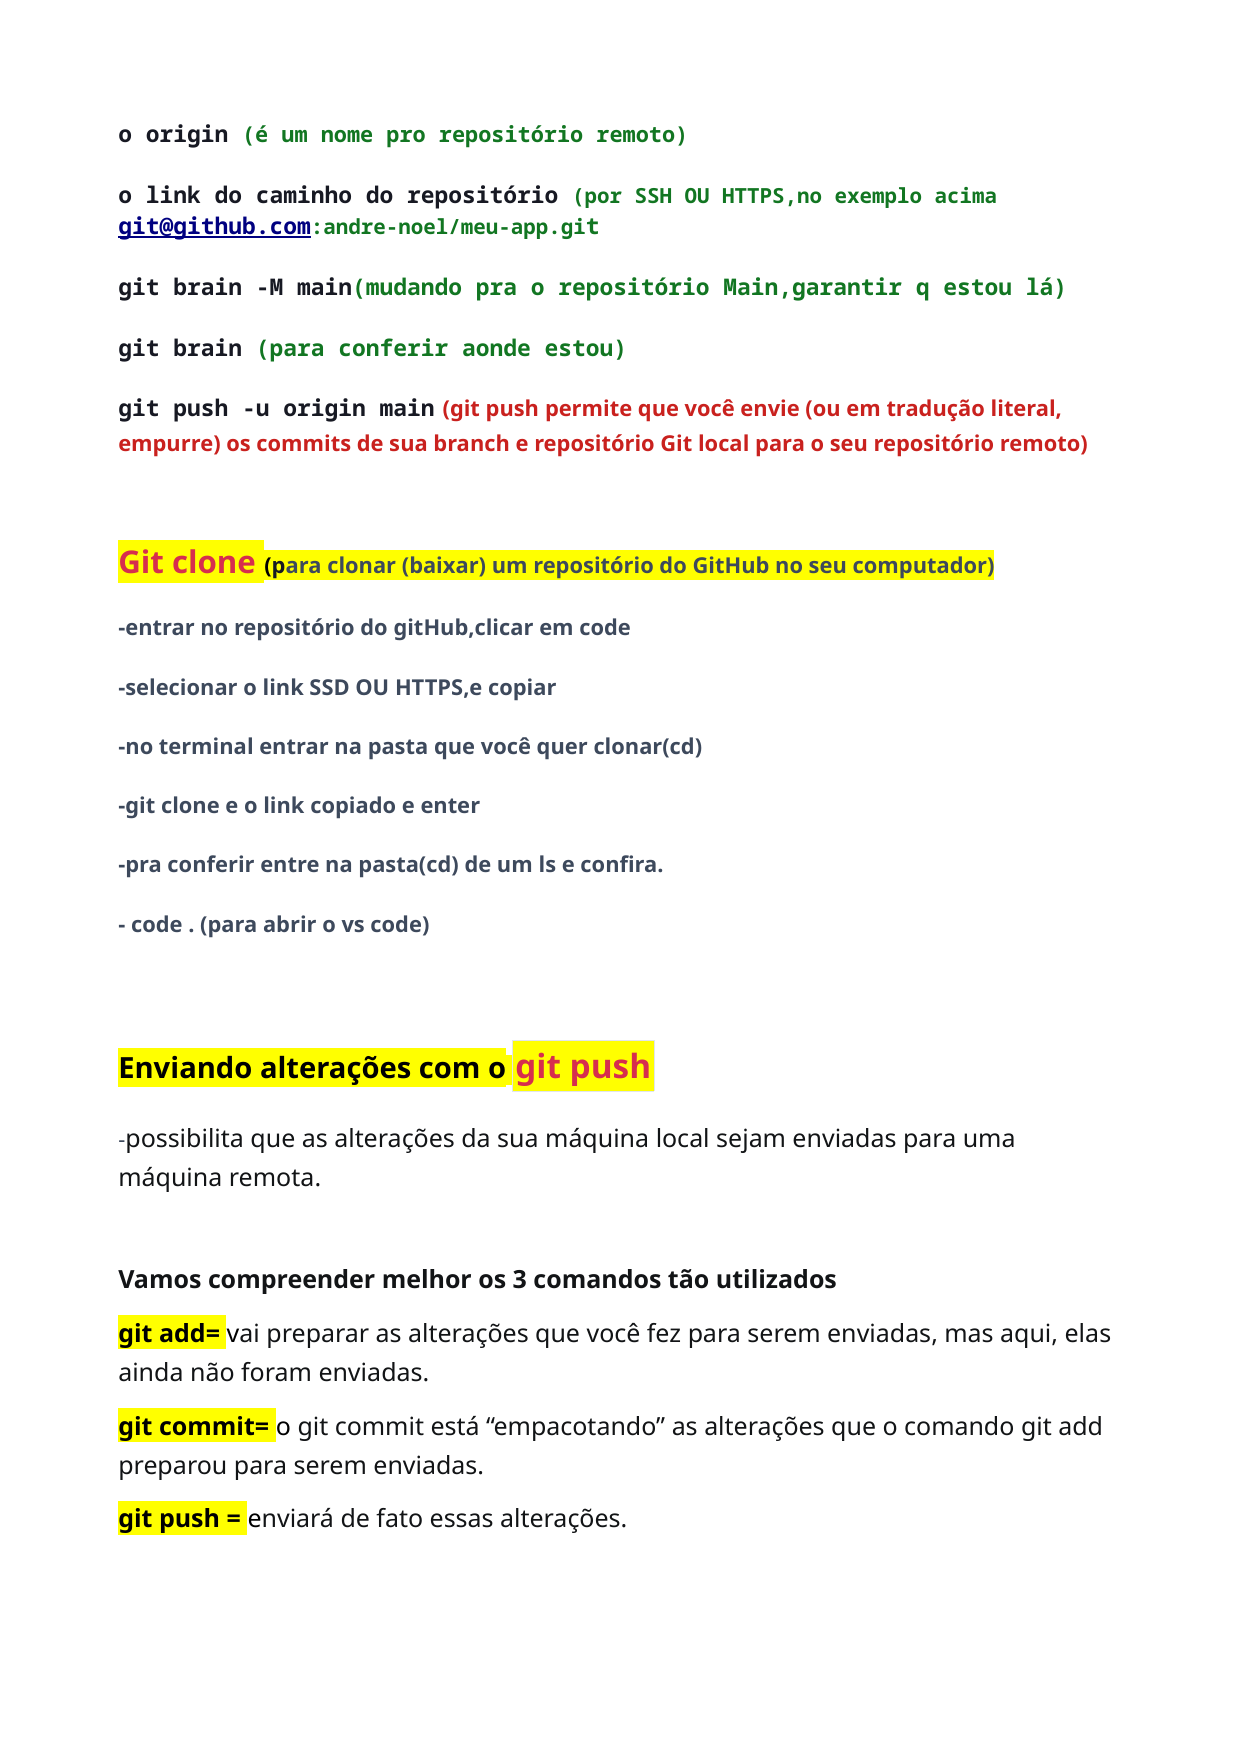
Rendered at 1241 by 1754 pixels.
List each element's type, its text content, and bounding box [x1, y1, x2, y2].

text git push = enviará de fato essas alterações. [118, 1501, 1122, 1535]
text Git clone (para clonar (baixar) um repositório do GitHub no seu computador) [118, 540, 1122, 583]
text git push -u origin main (git push permite que você envie (ou em tradução literal, empurre) os commits de sua branch e repositório Git local para o seu repositório remoto) [118, 392, 1122, 458]
text git commit= o git commit está “empacotando” as alterações que o comando git add preparou para serem enviadas. [118, 1408, 1122, 1481]
text -entrar no repositório do gitHub,clicar em code [118, 612, 1122, 642]
subtitle git push [513, 1041, 654, 1091]
text -selecionar o link SSD OU HTTPS,e copiar [118, 672, 1122, 701]
text o link do caminho do repositório (por SSH OU HTTPS,no exemplo acima git@github.com:andre-noel/meu-app.git [118, 179, 1122, 241]
text -no terminal entrar na pasta que você quer clonar(cd) [118, 731, 1122, 761]
text git brain (para conferir aonde estou) [118, 332, 1122, 363]
subtitle [655, 1040, 1122, 1091]
text -possibilita que as alterações da sua máquina local sejam enviadas para uma máquina remota. [118, 1121, 1122, 1194]
text -pra conferir entre na pasta(cd) de um ls e confira. [118, 849, 1122, 879]
text git add= vai preparar as alterações que você fez para serem enviadas, mas aqui, elas ainda não foram enviadas. [118, 1315, 1122, 1388]
text Vamos compreender melhor os 3 comandos tão utilizados [118, 1261, 1122, 1296]
text - code . (para abrir o vs code) [118, 909, 1122, 938]
text git brain -M main(mudando pra o repositório Main,garantir q estou lá) [118, 271, 1122, 302]
text -git clone e o link copiado e enter [118, 790, 1122, 820]
subtitle Enviando alterações com o [118, 1040, 512, 1091]
text o origin (é um nome pro repositório remoto) [118, 118, 1122, 149]
